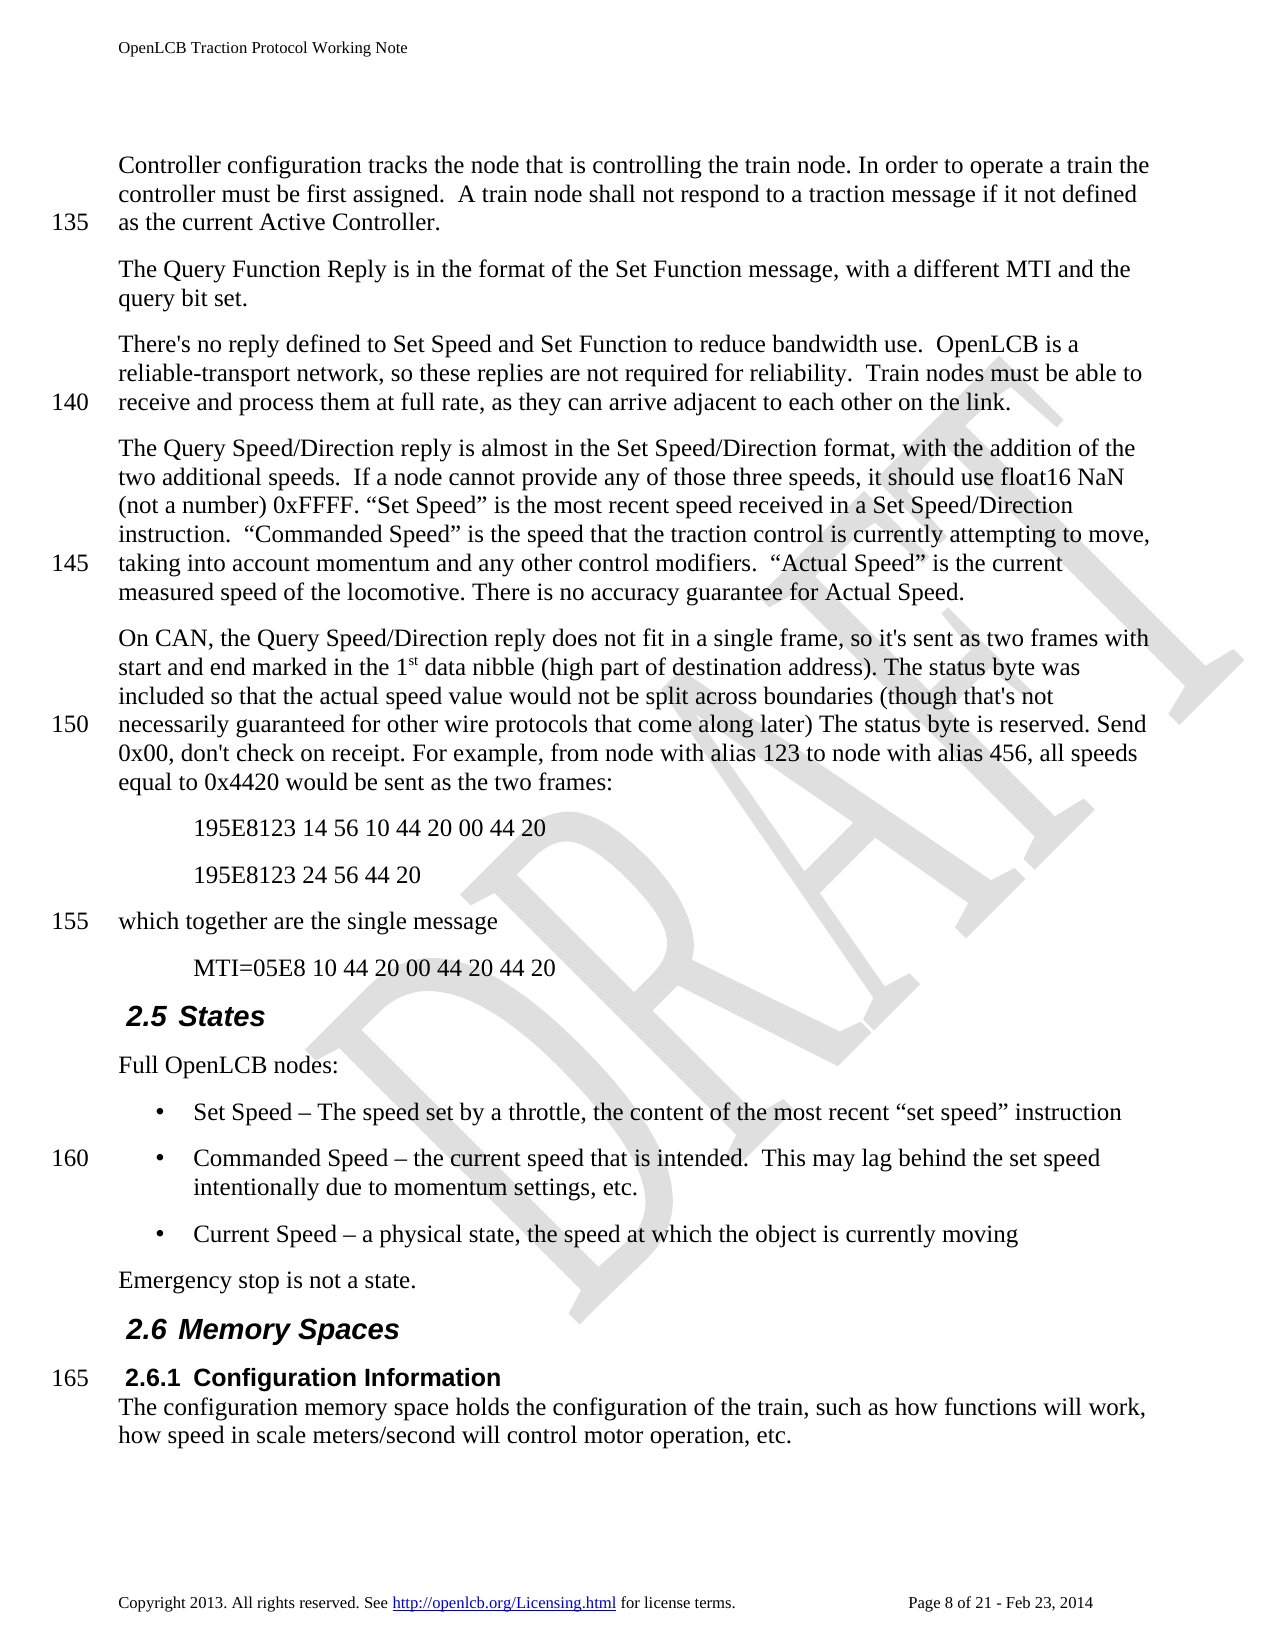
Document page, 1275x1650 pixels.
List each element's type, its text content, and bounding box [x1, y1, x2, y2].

list Set Speed – The speed set by a throttle, the content of the most recent “set speed” instruction [430, 1097, 610, 1126]
text [588, 1051, 679, 1079]
text The Query Speed/Direction reply is almost in the Set Speed/Direction format, with the addition of the two additional speeds. If a node cannot provide any of those three speeds, it should use float16 NaN (not a number) 0xFFFF. “Set Speed” is the most recent speed received in a Set Speed/Direction instruction. “Commanded Speed” is the speed that the traction control is currently attempting to move, taking into account momentum and any other control modifiers. “Actual Speed” is the current measured speed of the locomotive. There is no accuracy guarantee for Actual Speed. [118, 433, 1104, 606]
text [549, 906, 665, 935]
text [830, 906, 966, 935]
list Commanded Speed – the current speed that is intended. This may lag behind the set speed intentionally due to momentum settings, etc. [476, 1143, 645, 1201]
text which together are the single message [118, 906, 535, 935]
text MTI=05E8 10 44 20 00 44 20 44 20 [118, 953, 582, 982]
text [585, 813, 765, 842]
list Set Speed – The speed set by a throttle, the content of the most recent “set speed” instruction [156, 1097, 416, 1126]
list Commanded Speed – the current speed that is intended. This may lag behind the set speed intentionally due to momentum settings, etc. [156, 1143, 491, 1201]
subtitle Memory Spaces [118, 1312, 1157, 1345]
text The configuration memory space holds the configuration of the train, such as how functions will work, how speed in scale meters/second will control motor operation, etc. [118, 1392, 1157, 1449]
subtitle [775, 999, 1157, 1033]
text [596, 953, 665, 982]
text [1064, 813, 1157, 842]
text The Query Speed/Direction reply is almost in the Set Speed/Direction format, with the addition of the two additional speeds. If a node cannot provide any of those three speeds, it should use float16 NaN (not a number) 0xFFFF. “Set Speed” is the most recent speed received in a Set Speed/Direction instruction. “Commanded Speed” is the speed that the traction control is currently attempting to move, taking into account momentum and any other control modifiers. “Actual Speed” is the current measured speed of the locomotive. There is no accuracy guarantee for Actual Speed. [974, 433, 1157, 606]
text [684, 906, 829, 935]
list Set Speed – The speed set by a throttle, the content of the most recent “set speed” instruction [628, 1097, 726, 1126]
list Current Speed – a physical state, the speed at which the object is currently moving [658, 1219, 1157, 1247]
text On CAN, the Query Speed/Direction reply does not fit in a single frame, so it's sent as two frames with start and end marked in the 1st data nibble (high part of destination address). The status byte was included so that the actual speed value would not be split across boundaries (though that's not necessarily guaranteed for other wire protocols that come along later) The status byte is reserved. Send 0x00, don't check on receipt. For example, from node with alias 123 to node with alias 456, all speeds equal to 0x4420 would be sent as the two frames: [949, 623, 1157, 796]
subtitle Configuration Information [118, 1363, 1157, 1392]
text There's no reply defined to Set Speed and Set Function to reduce bandwidth use. OpenLCB is a reliable-transport network, so these replies are not required for reliability. Train nodes must be able to receive and process them at full rate, as they can arrive adjacent to each other on the link. [118, 329, 1157, 415]
text On CAN, the Query Speed/Direction reply does not fit in a single frame, so it's sent as two frames with start and end marked in the 1st data nibble (high part of destination address). The status byte was included so that the actual speed value would not be split across boundaries (though that's not necessarily guaranteed for other wire protocols that come along later) The status byte is reserved. Send 0x00, don't check on receipt. For example, from node with alias 123 to node with alias 456, all speeds equal to 0x4420 would be sent as the two frames: [118, 623, 993, 796]
list Commanded Speed – the current speed that is intended. This may lag behind the set speed intentionally due to momentum settings, etc. [658, 1143, 1157, 1201]
text [765, 813, 852, 842]
text [825, 860, 946, 889]
list Current Speed – a physical state, the speed at which the object is currently moving [552, 1219, 642, 1247]
text [384, 1051, 569, 1079]
text [693, 953, 861, 982]
text [612, 1265, 1157, 1294]
text [863, 953, 1157, 982]
list Current Speed – a physical state, the speed at which the object is currently moving [156, 1219, 537, 1247]
text Controller configuration tracks the node that is controlling the train node. In order to operate a train the controller must be first assigned. A train node shall not respond to a traction message if it not defined as the current Active Controller. [118, 150, 1157, 236]
text [971, 906, 1157, 935]
text [894, 813, 1034, 842]
text [694, 1051, 1157, 1079]
text Full OpenLCB nodes: [118, 1051, 369, 1079]
text The Query Function Reply is in the format of the Set Function message, with a different MTI and the query bit set. [118, 254, 1157, 311]
subtitle [654, 999, 770, 1033]
text [651, 860, 797, 889]
list Set Speed – The speed set by a throttle, the content of the most recent “set speed” instruction [740, 1097, 1157, 1126]
text 195E8123 24 56 44 20 [118, 860, 493, 889]
subtitle [530, 999, 633, 1033]
text [963, 860, 1157, 889]
text [518, 860, 635, 889]
subtitle States [118, 999, 354, 1033]
subtitle [363, 999, 519, 1033]
text 195E8123 14 56 10 44 20 00 44 20 [118, 813, 552, 842]
text Emergency stop is not a state. [118, 1265, 580, 1294]
